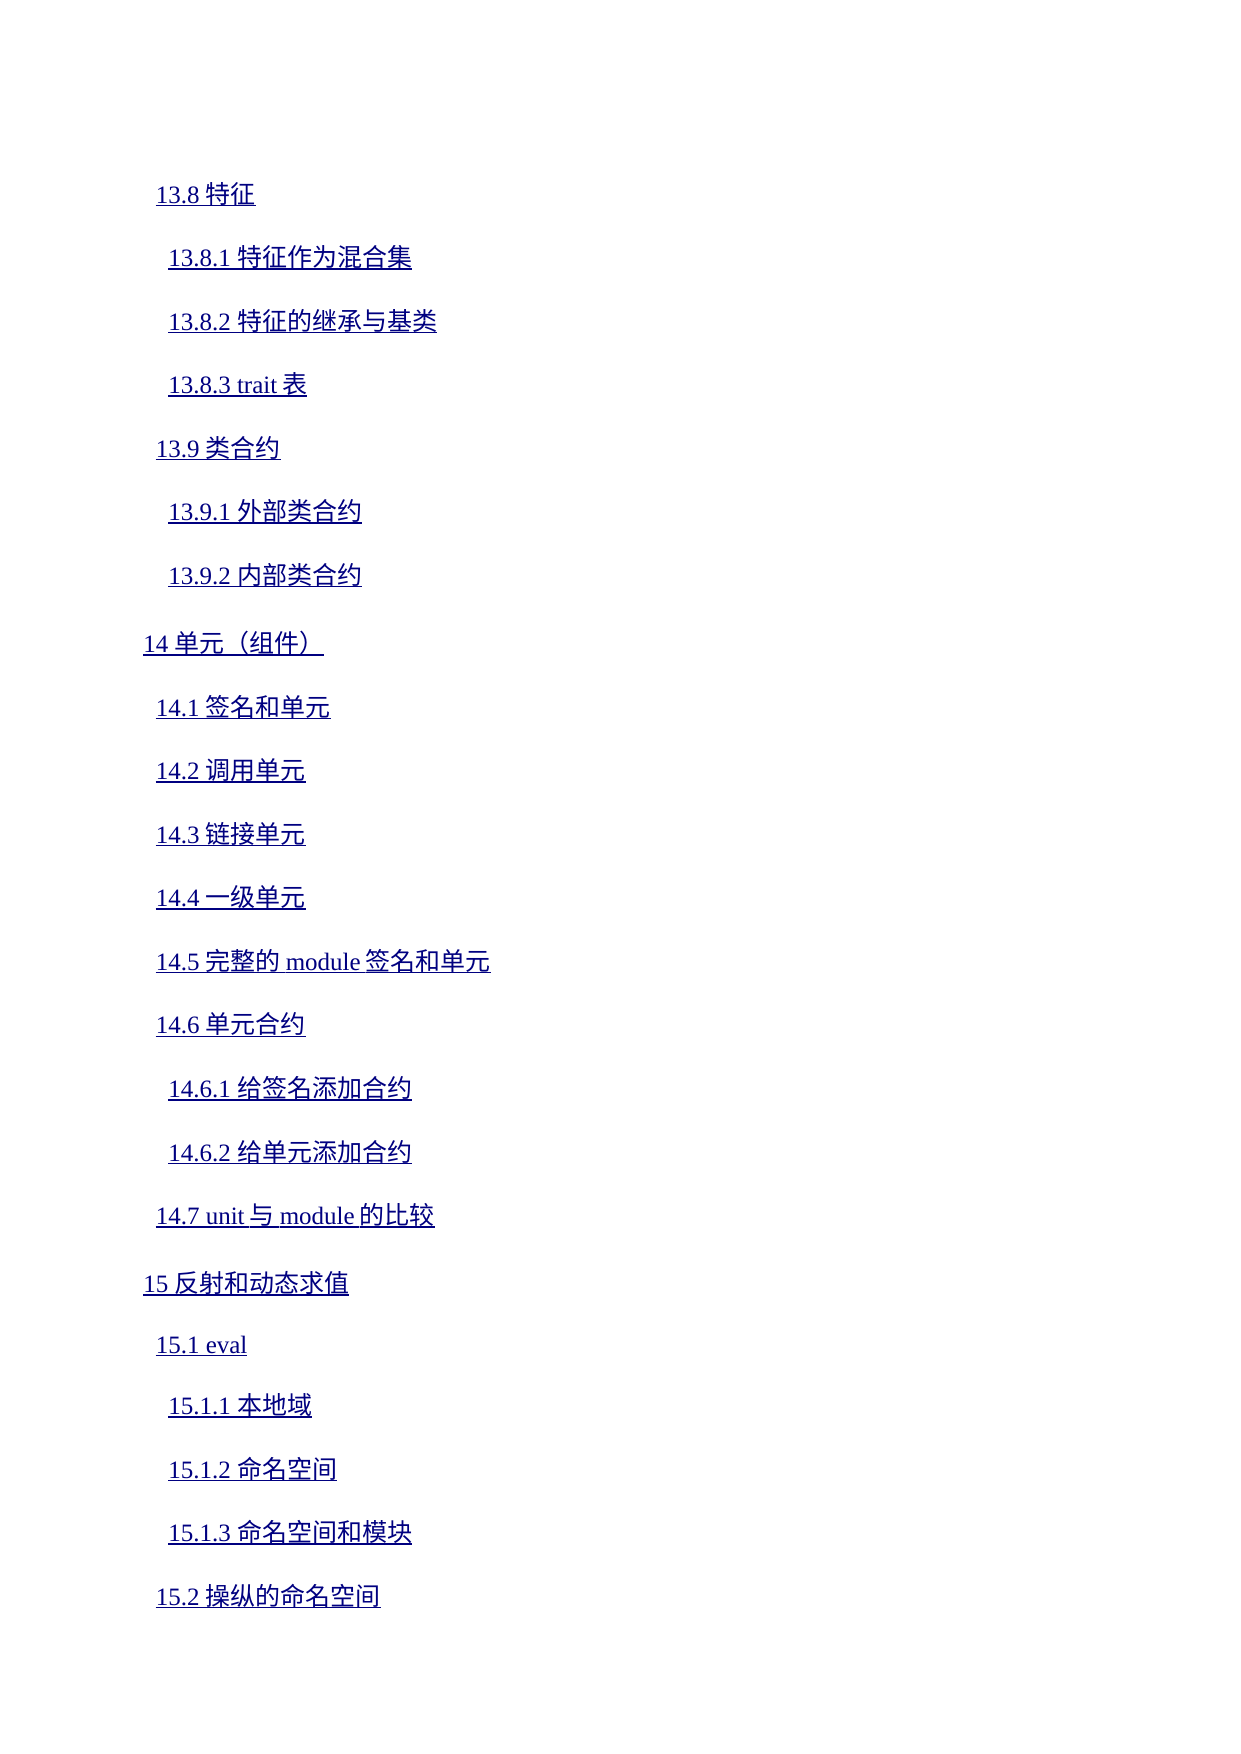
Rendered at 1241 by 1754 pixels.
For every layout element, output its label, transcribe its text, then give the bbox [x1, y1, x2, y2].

table_cell 15.1 eval [118, 1330, 908, 1388]
table_cell 15.1.1 本地域 [118, 1388, 908, 1451]
table_cell 15.1.2 命名空间 [118, 1451, 908, 1515]
table_cell 14.5 完整的module签名和单元 [118, 944, 908, 1007]
table_cell 14.6 单元合约 [118, 1007, 908, 1071]
table_cell 13.9.1 外部类合约 [118, 494, 908, 558]
table_cell 15.1.3 命名空间和模块 [118, 1515, 908, 1578]
table_cell 13.8.2 特征的继承与基类 [118, 304, 908, 367]
table_cell 13.8.3 trait表 [118, 367, 908, 431]
table_cell 13.8.1 特征作为混合集 [118, 240, 908, 303]
table_cell [118, 118, 908, 176]
table_cell 14.7 unit与module的比较 [118, 1198, 908, 1261]
table_cell 14.4 一级单元 [118, 880, 908, 944]
table_cell 14.2 调用单元 [118, 753, 908, 817]
table_cell 14.6.2 给单元添加合约 [118, 1134, 908, 1198]
table_cell 15 反射和动态求值 [118, 1266, 908, 1330]
table_cell 14.3 链接单元 [118, 817, 908, 880]
table_cell [118, 621, 908, 626]
table_cell 14.1 签名和单元 [118, 690, 908, 753]
table_cell 14.6.1 给签名添加合约 [118, 1071, 908, 1134]
table_cell 14 单元（组件） [118, 626, 908, 689]
table_cell 15.2 操纵的命名空间 [118, 1579, 908, 1613]
table_cell [118, 1261, 908, 1266]
table_cell 13.8 特征 [118, 176, 908, 240]
table_cell 13.9.2 内部类合约 [118, 558, 908, 621]
table_cell 13.9 类合约 [118, 431, 908, 494]
